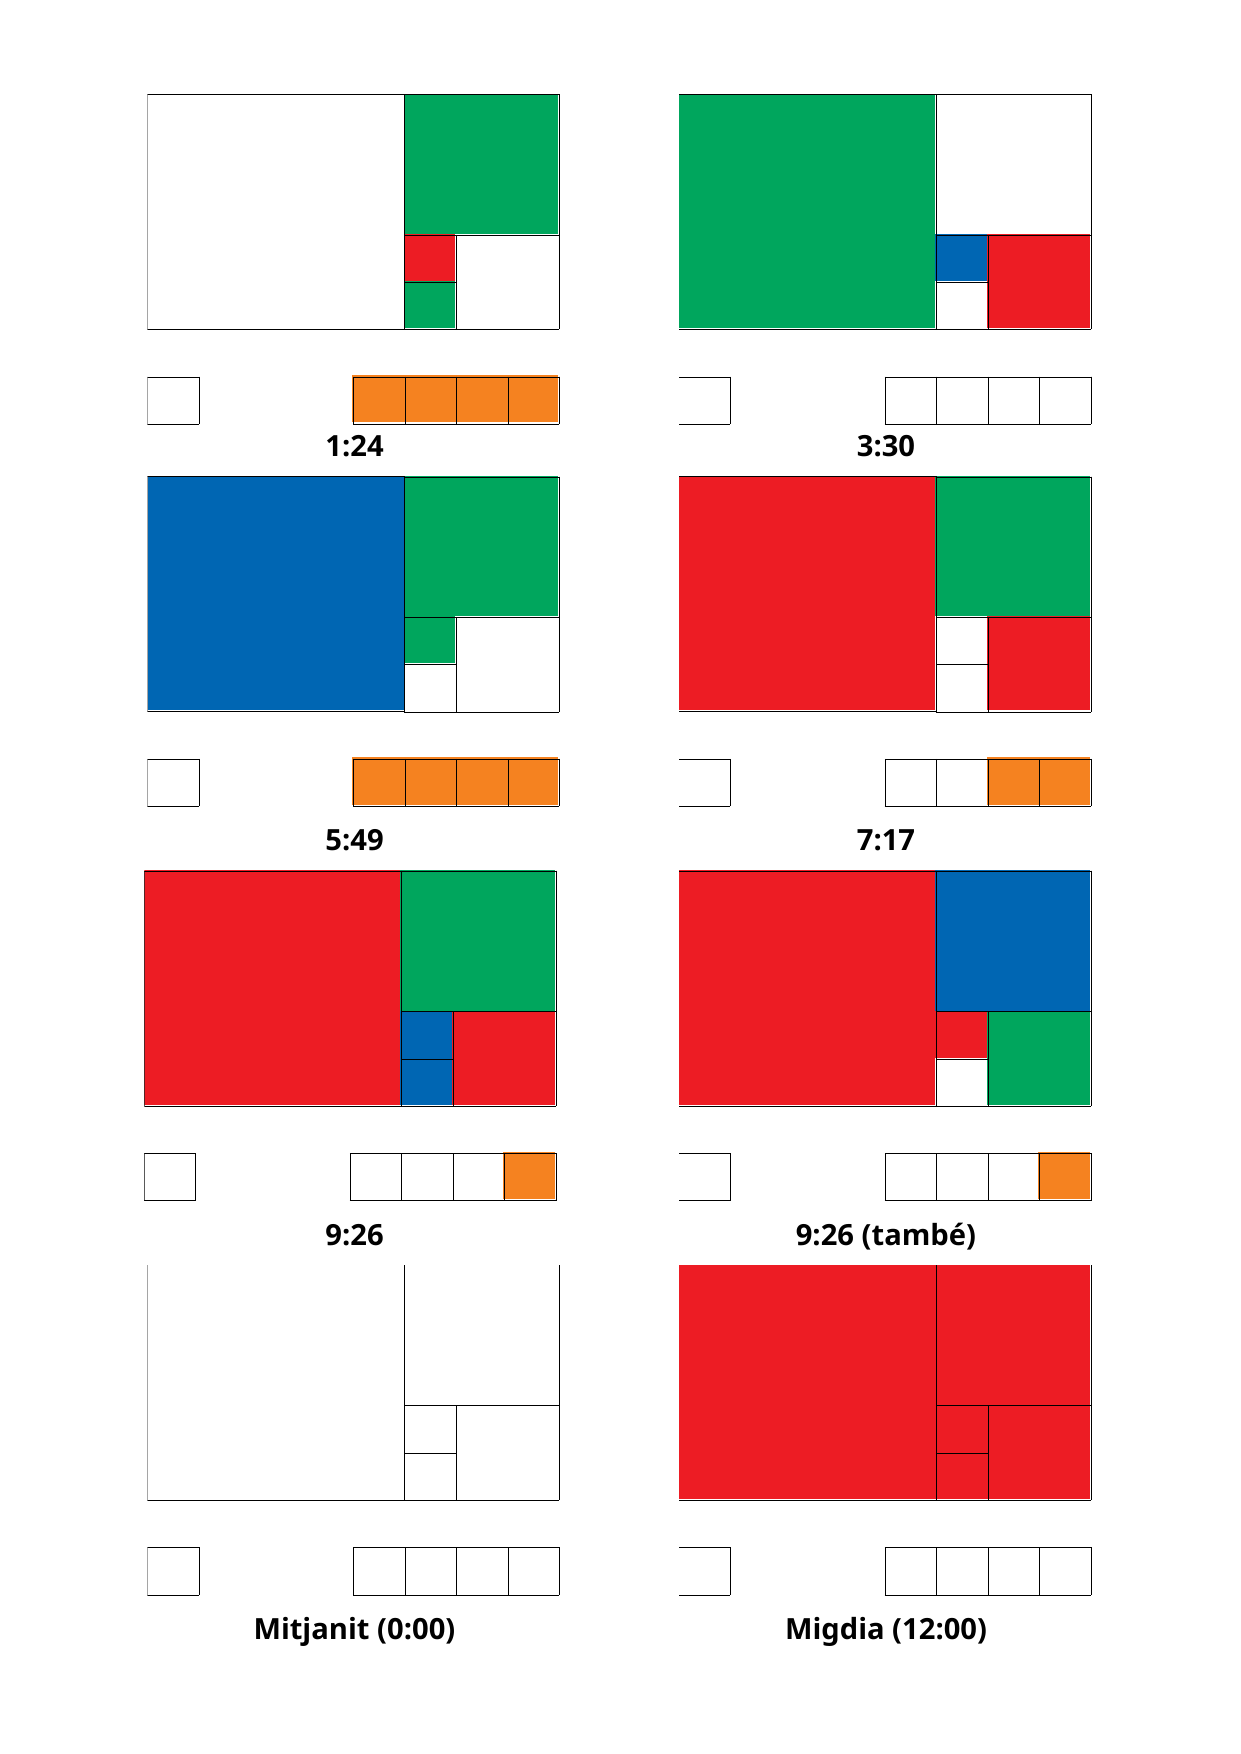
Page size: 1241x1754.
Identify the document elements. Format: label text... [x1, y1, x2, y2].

table_cell 9:26 (també) [620, 865, 1152, 1259]
table_cell 9:26 [89, 865, 620, 1259]
table_cell Mitjanit (0:00) [89, 1259, 620, 1653]
table_cell 5:49 [89, 471, 620, 865]
table_header 3:30 [620, 89, 1152, 471]
table_header 1:24 [89, 89, 620, 471]
table_cell 7:17 [620, 471, 1152, 865]
table_cell Migdia (12:00) [620, 1259, 1152, 1653]
